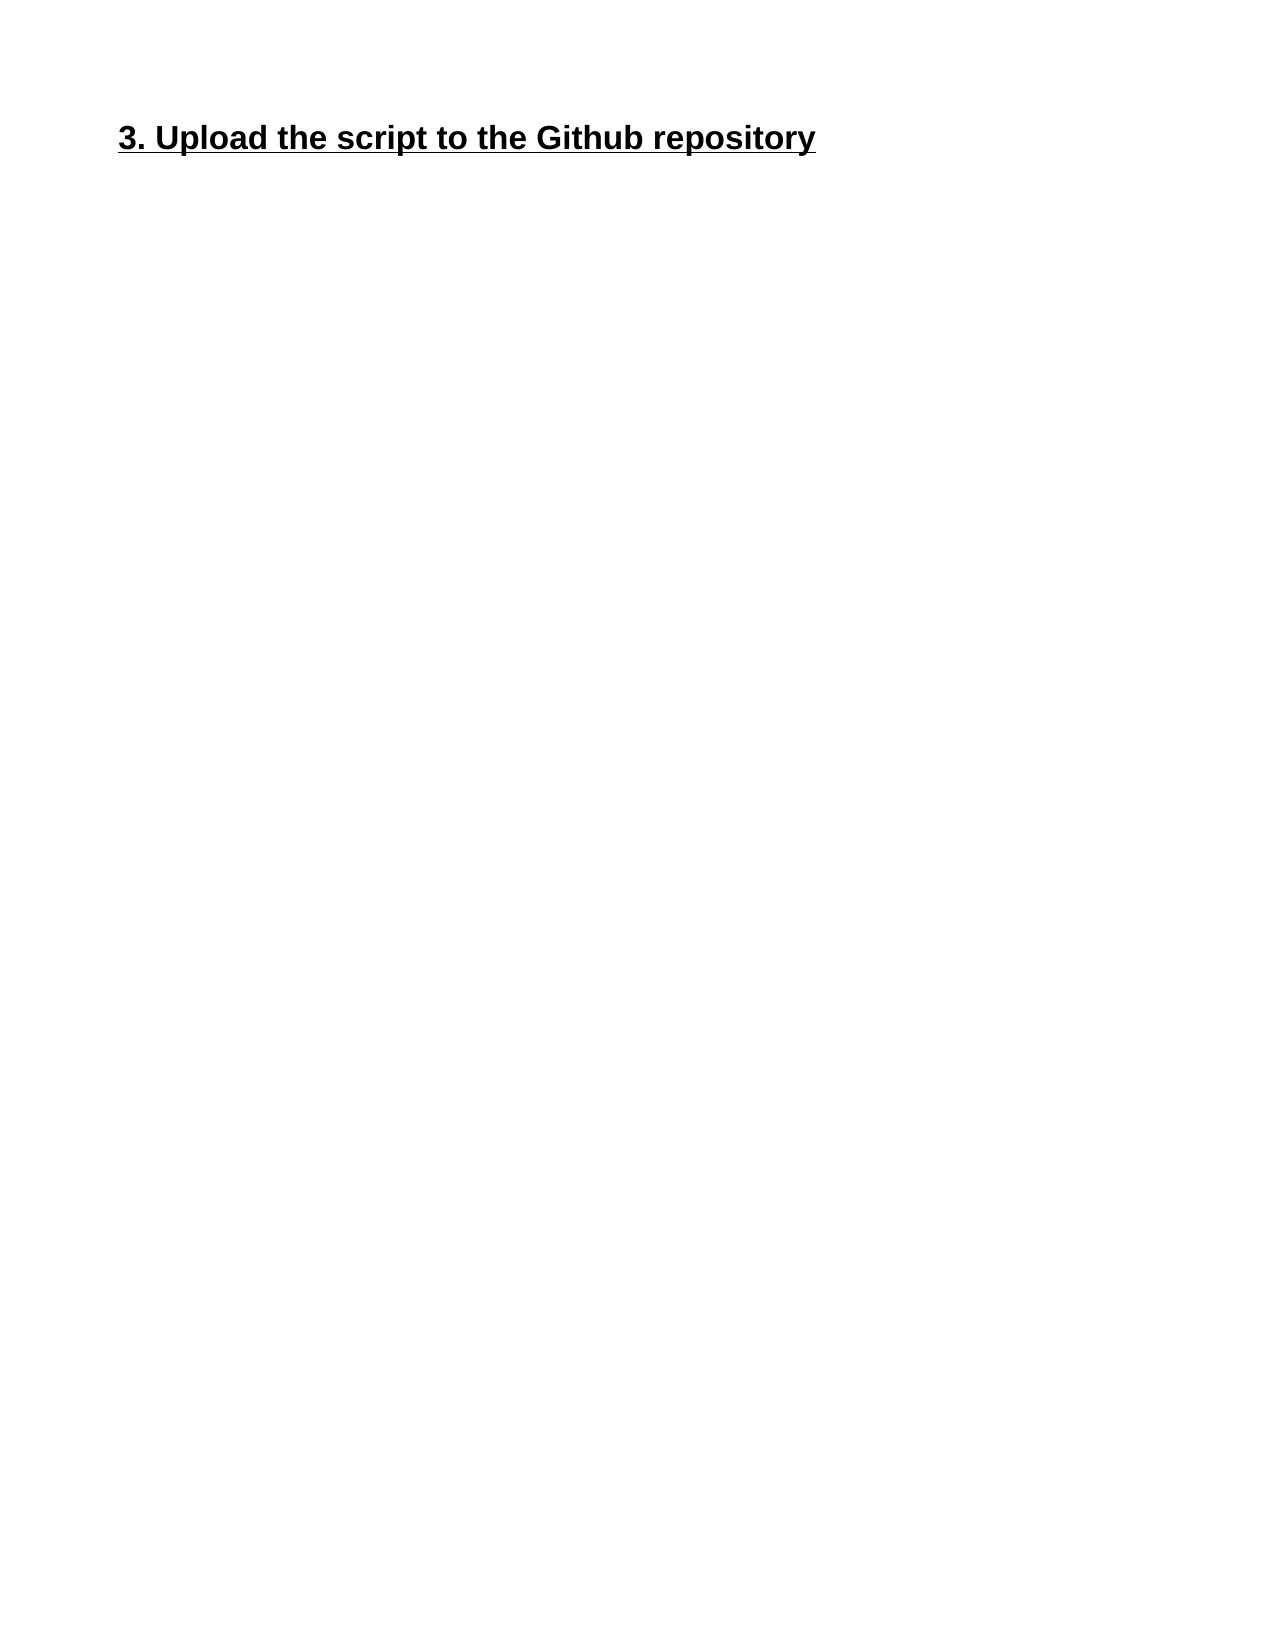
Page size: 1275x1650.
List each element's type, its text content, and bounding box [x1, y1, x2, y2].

subtitle 3. Upload the script to the Github repository [118, 118, 1157, 157]
